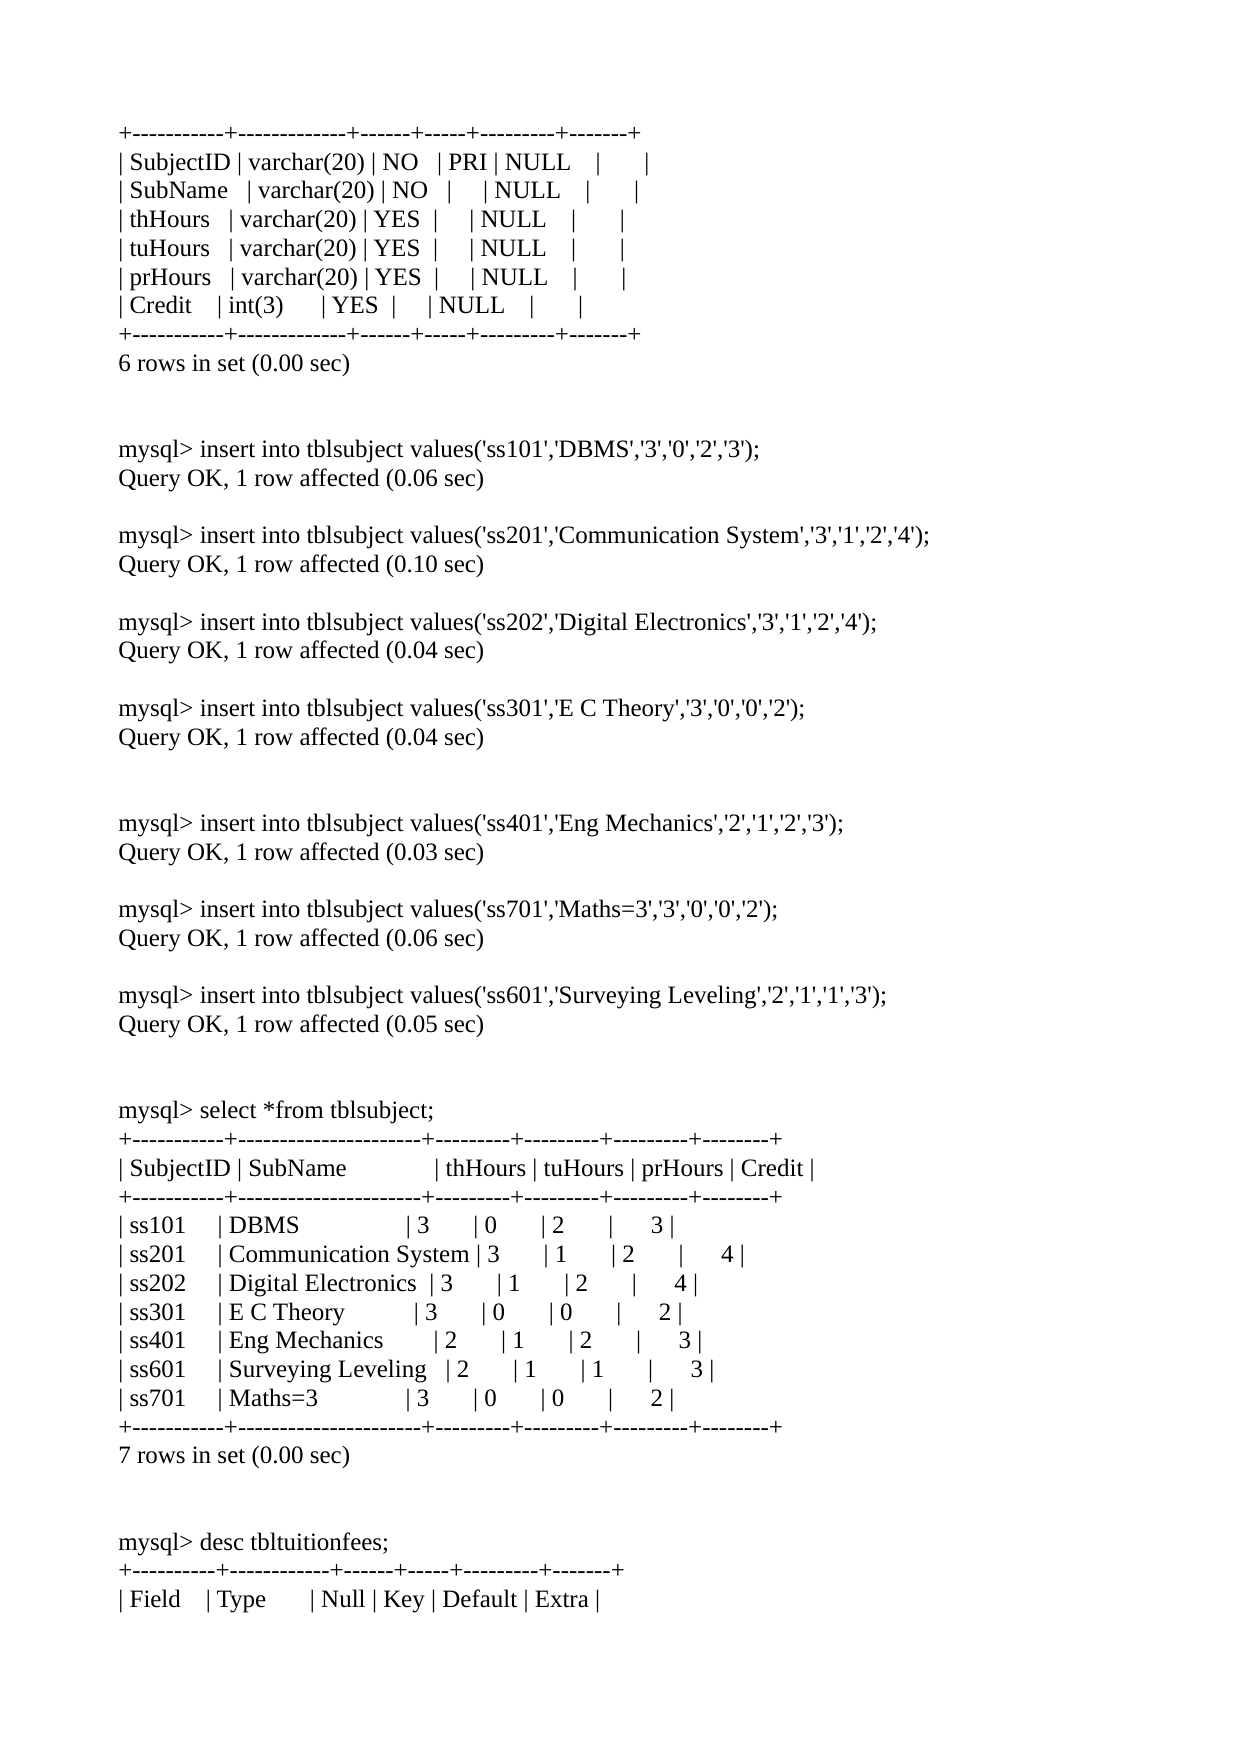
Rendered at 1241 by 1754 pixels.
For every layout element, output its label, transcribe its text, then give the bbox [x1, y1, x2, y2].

text | ss202 | Digital Electronics | 3 | 1 | 2 | 4 | [118, 1268, 1122, 1297]
text mysql> insert into tblsubject values('ss601','Surveying Leveling','2','1','1','3'); [118, 981, 1122, 1009]
text Query OK, 1 row affected (0.06 sec) [118, 463, 1122, 492]
text Query OK, 1 row affected (0.10 sec) [118, 549, 1122, 578]
text mysql> select *from tblsubject; [118, 1096, 1122, 1124]
text +-----------+----------------------+---------+---------+---------+--------+ [118, 1182, 1122, 1211]
text | Credit | int(3) | YES | | NULL | | [118, 291, 1122, 319]
text | SubjectID | SubName | thHours | tuHours | prHours | Credit | [118, 1153, 1122, 1182]
text | prHours | varchar(20) | YES | | NULL | | [118, 262, 1122, 291]
text mysql> insert into tblsubject values('ss401','Eng Mechanics','2','1','2','3'); [118, 808, 1122, 837]
text mysql> insert into tblsubject values('ss201','Communication System','3','1','2','4'); [118, 521, 1122, 549]
text mysql> insert into tblsubject values('ss301','E C Theory','3','0','0','2'); [118, 693, 1122, 722]
text | tuHours | varchar(20) | YES | | NULL | | [118, 233, 1122, 262]
text +-----------+----------------------+---------+---------+---------+--------+ [118, 1124, 1122, 1153]
text | ss301 | E C Theory | 3 | 0 | 0 | 2 | [118, 1297, 1122, 1326]
text | SubName | varchar(20) | NO | | NULL | | [118, 176, 1122, 204]
text Query OK, 1 row affected (0.03 sec) [118, 837, 1122, 866]
text Query OK, 1 row affected (0.05 sec) [118, 1009, 1122, 1038]
text 6 rows in set (0.00 sec) [118, 348, 1122, 377]
text mysql> insert into tblsubject values('ss101','DBMS','3','0','2','3'); [118, 434, 1122, 463]
text Query OK, 1 row affected (0.04 sec) [118, 722, 1122, 751]
text | Field | Type | Null | Key | Default | Extra | [118, 1584, 1122, 1613]
text | ss101 | DBMS | 3 | 0 | 2 | 3 | [118, 1211, 1122, 1239]
text mysql> insert into tblsubject values('ss202','Digital Electronics','3','1','2','4'); [118, 607, 1122, 636]
text +-----------+-------------+------+-----+---------+-------+ [118, 319, 1122, 348]
text | ss201 | Communication System | 3 | 1 | 2 | 4 | [118, 1239, 1122, 1268]
text | thHours | varchar(20) | YES | | NULL | | [118, 204, 1122, 233]
text +-----------+----------------------+---------+---------+---------+--------+ [118, 1412, 1122, 1441]
text +----------+------------+------+-----+---------+-------+ [118, 1556, 1122, 1584]
text 7 rows in set (0.00 sec) [118, 1441, 1122, 1469]
text | ss701 | Maths=3 | 3 | 0 | 0 | 2 | [118, 1383, 1122, 1412]
text | ss601 | Surveying Leveling | 2 | 1 | 1 | 3 | [118, 1354, 1122, 1383]
text Query OK, 1 row affected (0.06 sec) [118, 923, 1122, 952]
text | SubjectID | varchar(20) | NO | PRI | NULL | | [118, 147, 1122, 176]
text | ss401 | Eng Mechanics | 2 | 1 | 2 | 3 | [118, 1326, 1122, 1354]
text mysql> desc tbltuitionfees; [118, 1527, 1122, 1556]
text Query OK, 1 row affected (0.04 sec) [118, 636, 1122, 664]
text mysql> insert into tblsubject values('ss701','Maths=3','3','0','0','2'); [118, 894, 1122, 923]
text +-----------+-------------+------+-----+---------+-------+ [118, 118, 1122, 147]
